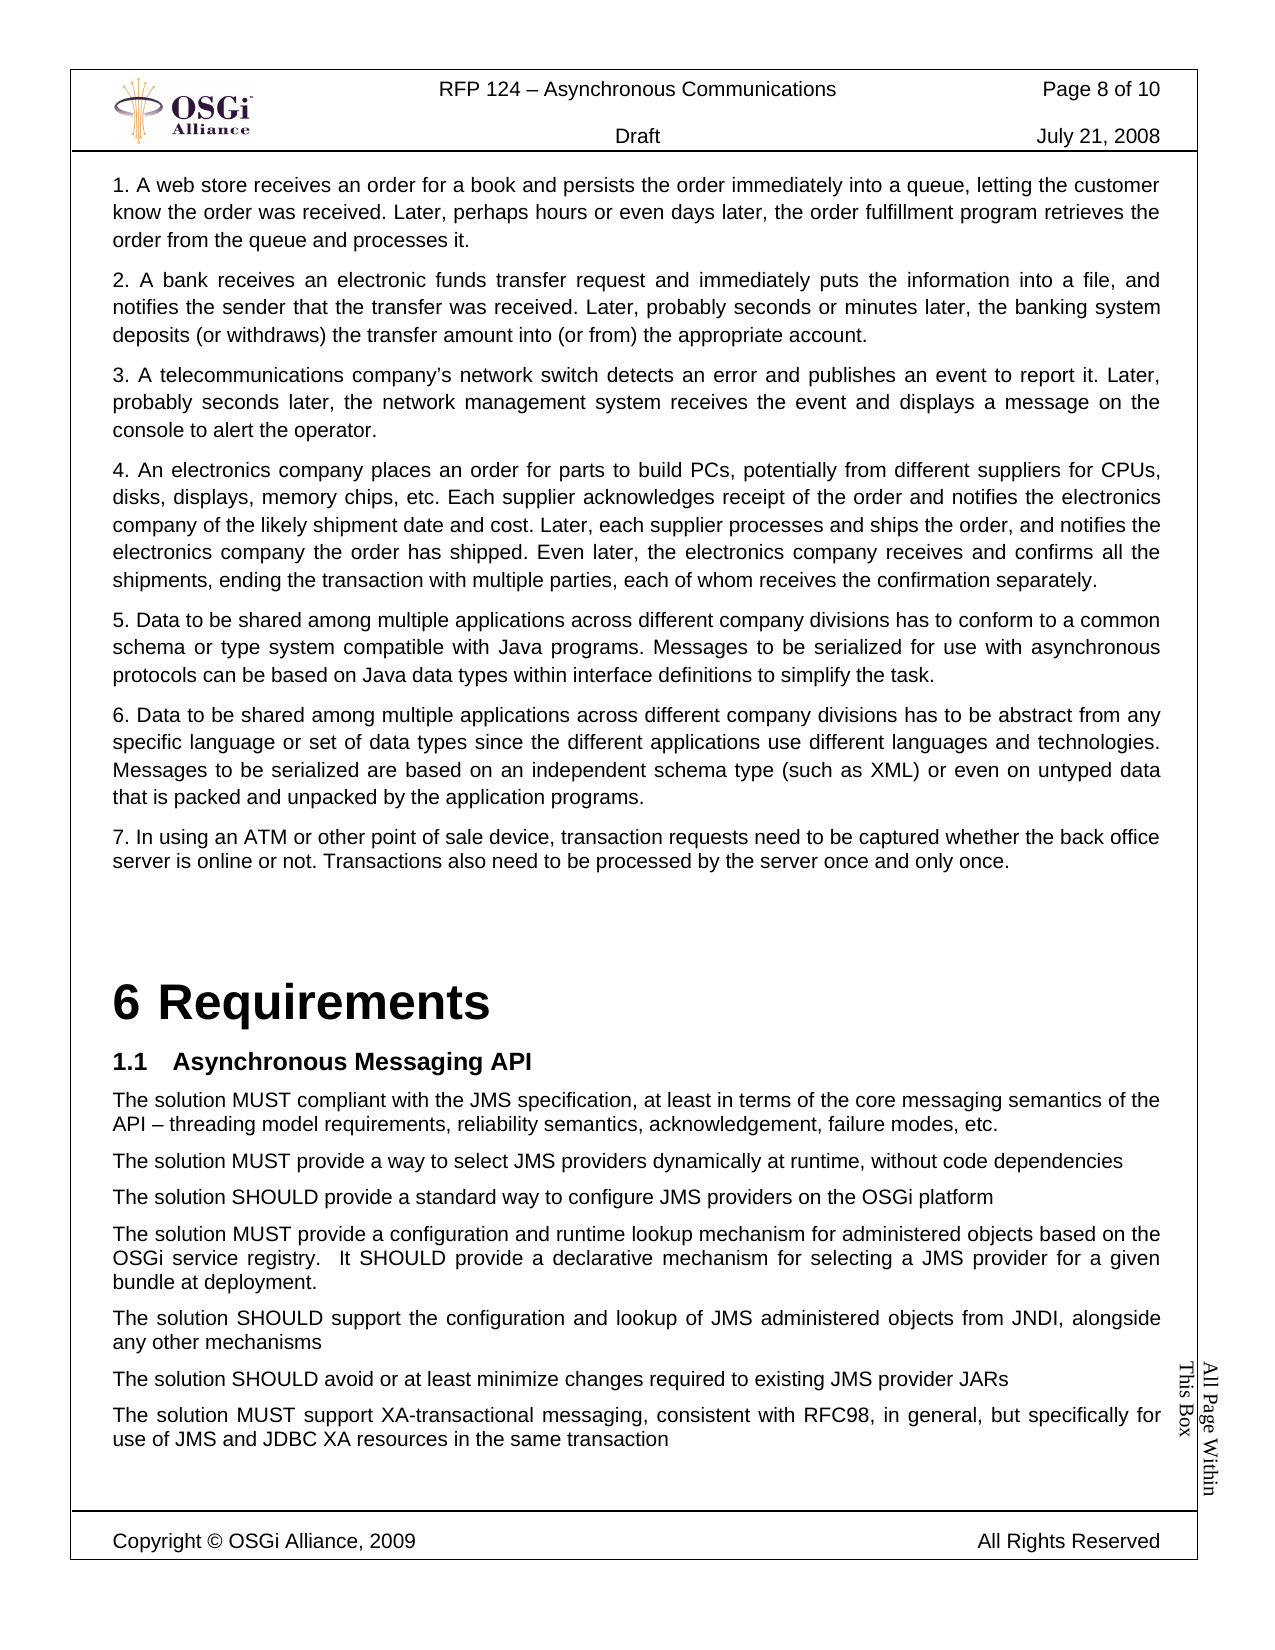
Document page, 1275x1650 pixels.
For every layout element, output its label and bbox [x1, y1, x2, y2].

picture [114, 78, 254, 144]
